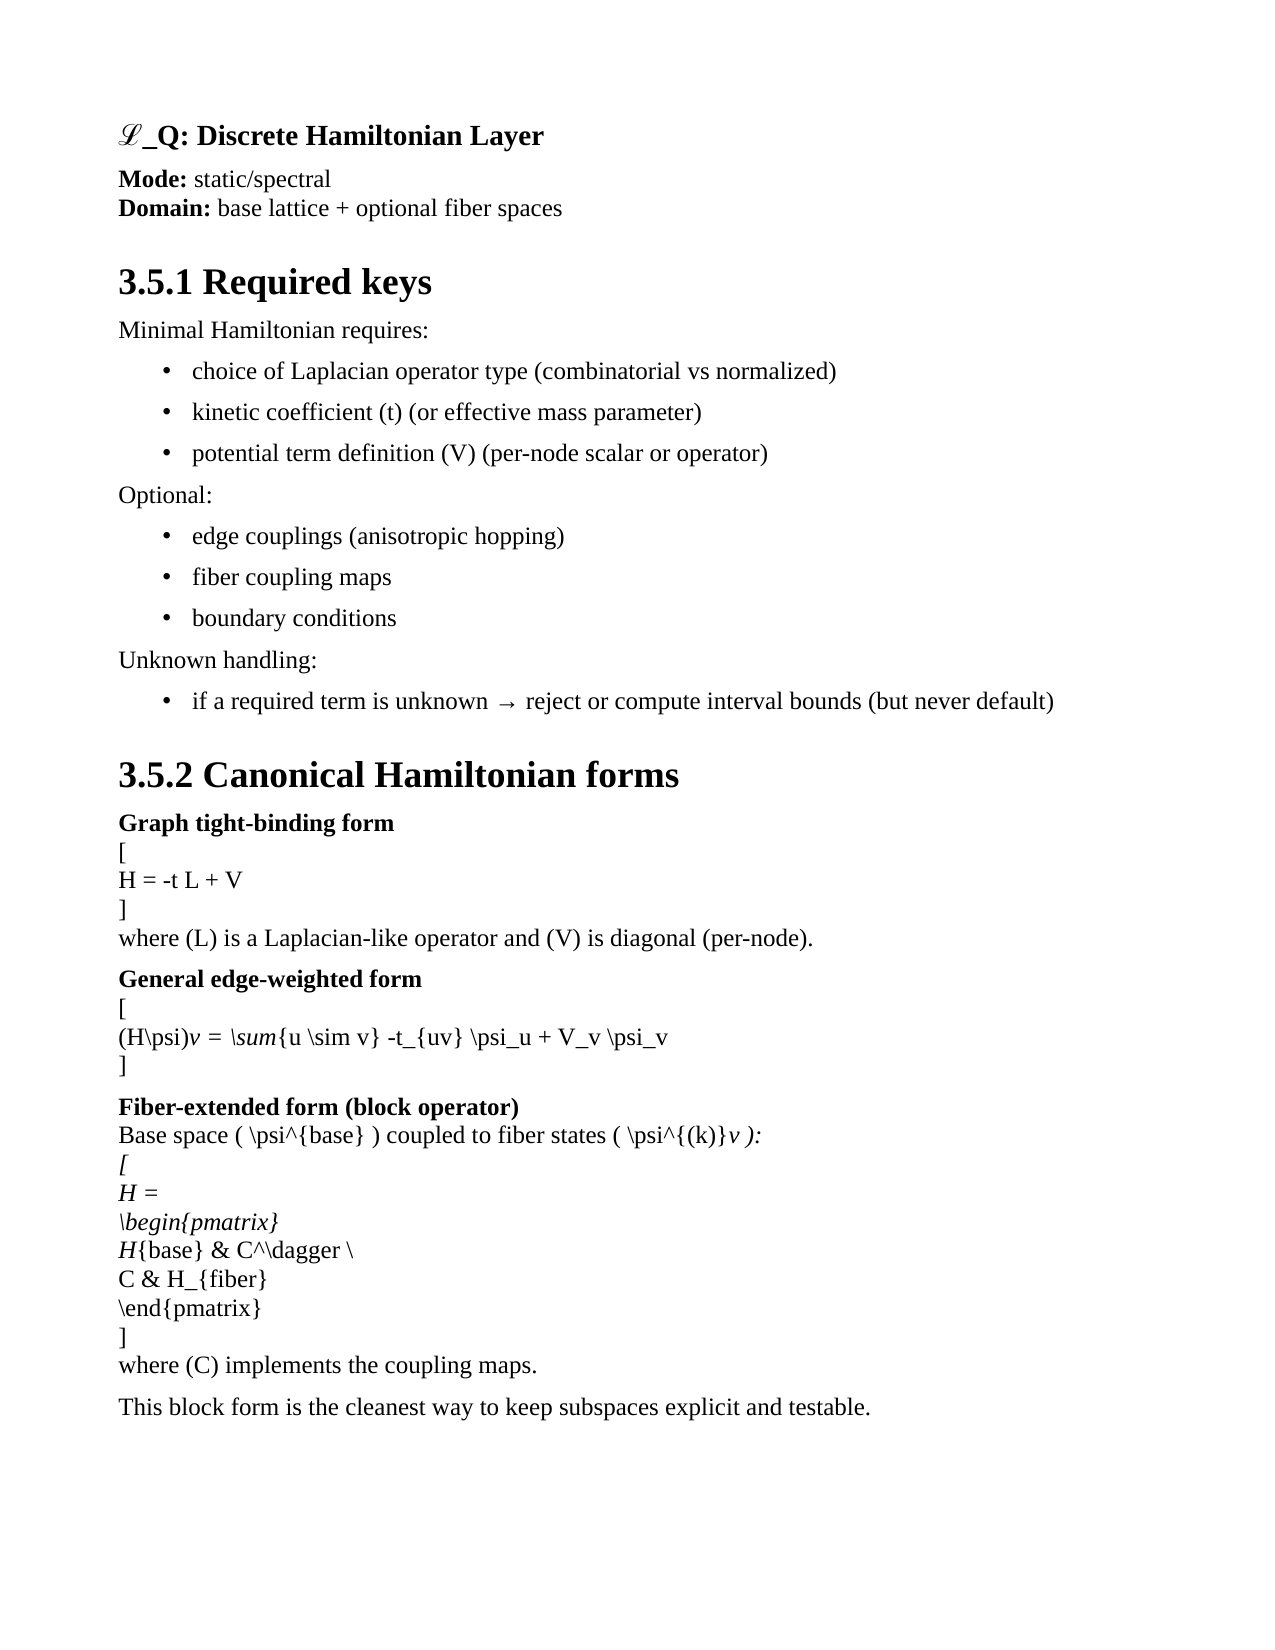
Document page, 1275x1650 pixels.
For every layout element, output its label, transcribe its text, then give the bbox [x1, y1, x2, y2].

text Mode: static/spectral Domain: base lattice + optional fiber spaces [118, 164, 1157, 222]
text Optional: [118, 480, 1157, 508]
text Minimal Hamiltonian requires: [118, 315, 1157, 343]
text This block form is the cleanest way to keep subspaces explicit and testable. [118, 1392, 1157, 1420]
list potential term definition (V) (per-node scalar or operator) [162, 438, 1157, 467]
subtitle 3.5.2 Canonical Hamiltonian forms [118, 752, 1157, 795]
list if a required term is unknown → reject or compute interval bounds (but never default) [162, 686, 1157, 715]
list choice of Laplacian operator type (combinatorial vs normalized) [162, 356, 1157, 385]
text Fiber-extended form (block operator) Base space ( \psi^{base} ) coupled to fiber states ( \psi^{(k)}v ): [ H = \begin{pmatrix} H{base} & C^\dagger \ C & H_{fiber} \end{pmatrix} ] where (C) implements the coupling maps. [118, 1092, 1157, 1379]
text Graph tight-binding form [ H = -t L + V ] where (L) is a Laplacian-like operator and (V) is diagonal (per-node). [118, 808, 1157, 952]
list edge couplings (anisotropic hopping) [162, 521, 1157, 550]
list fiber coupling maps [162, 562, 1157, 591]
text Unknown handling: [118, 645, 1157, 673]
list kinetic coefficient (t) (or effective mass parameter) [162, 397, 1157, 426]
text General edge-weighted form [ (H\psi)v = \sum{u \sim v} -t_{uv} \psi_u + V_v \psi_v ] [118, 964, 1157, 1079]
list boundary conditions [162, 603, 1157, 632]
subtitle ℒ_Q: Discrete Hamiltonian Layer [118, 118, 1157, 152]
subtitle 3.5.1 Required keys [118, 259, 1157, 302]
